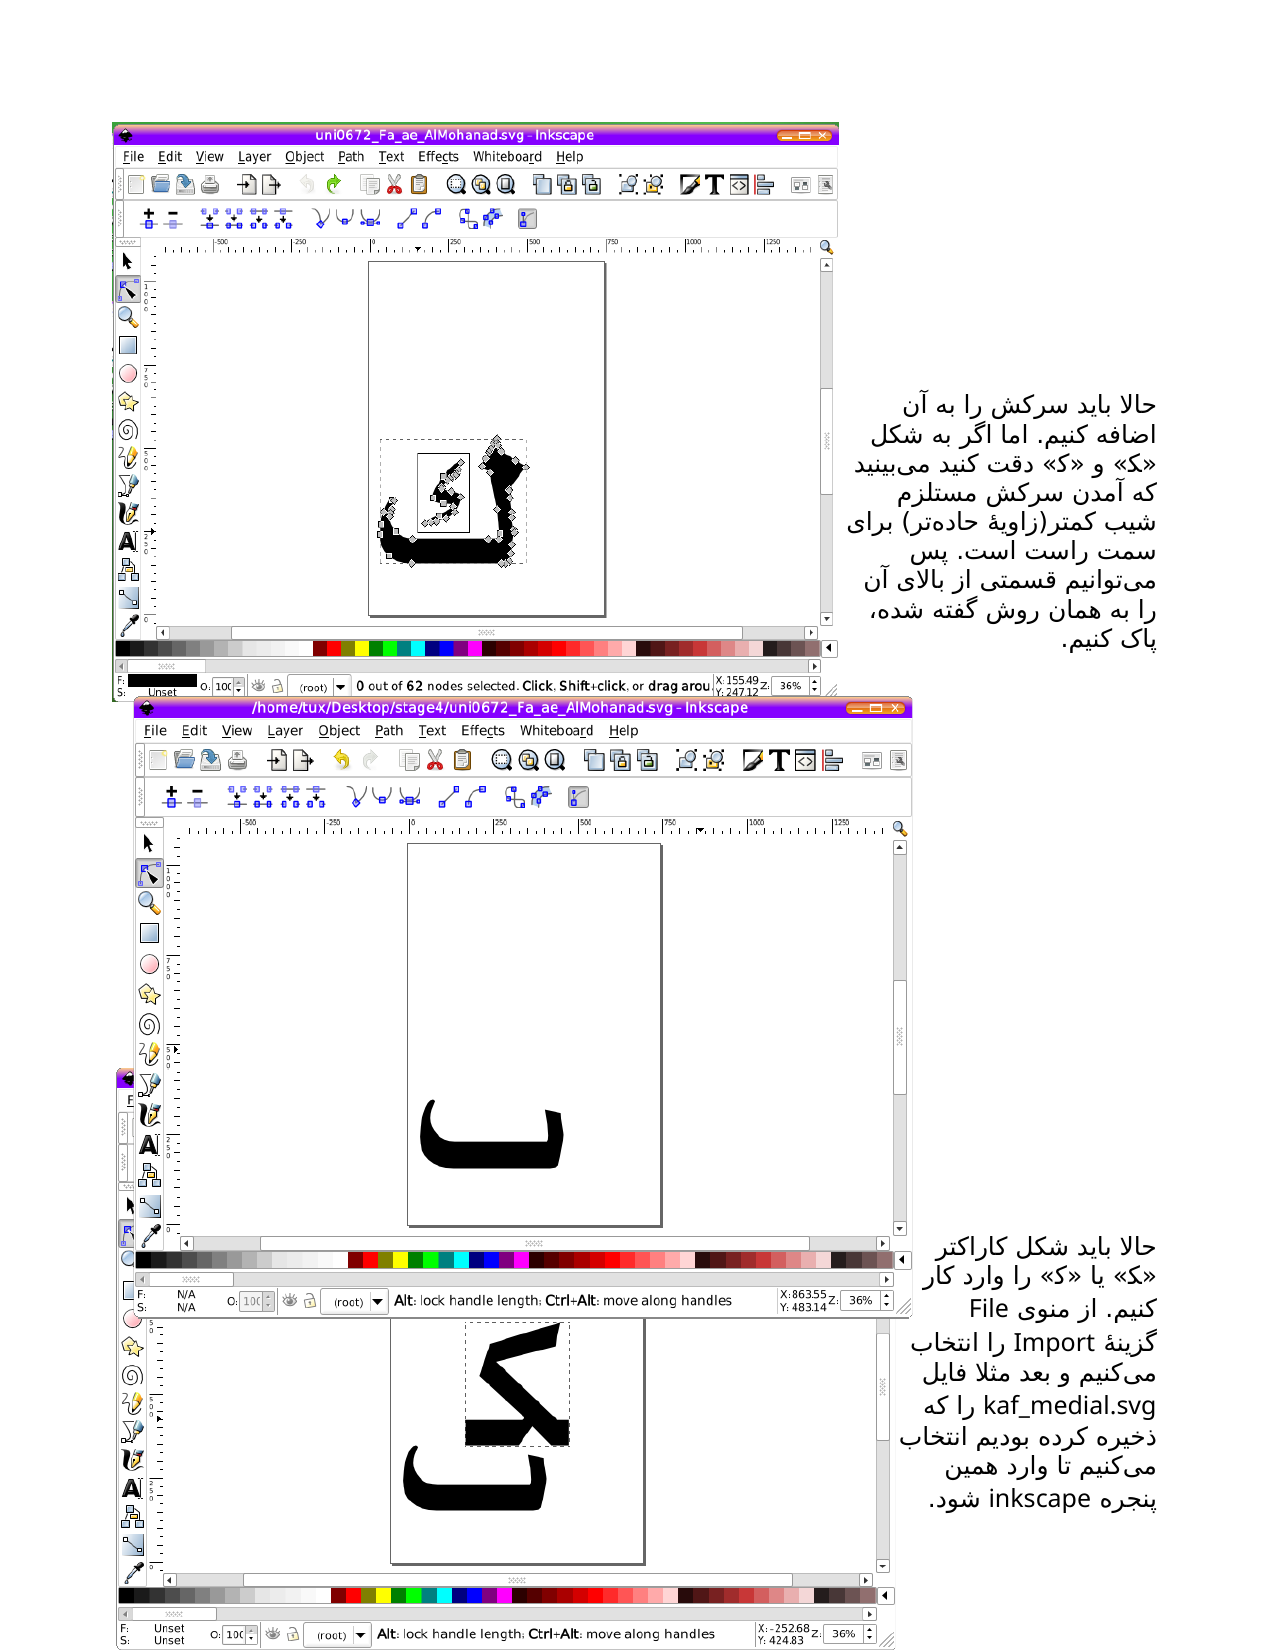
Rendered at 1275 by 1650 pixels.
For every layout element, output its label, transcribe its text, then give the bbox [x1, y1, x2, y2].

text حالا باید سرکش را به آن اضافه کنیم. اما اگر به شکل «ﮑ» و «ﮐ» دقت کنید می‌بینید که آمدن سرکش مستلزم شیب کمتر(زاویهٔ حاده‌تر) برای سمت راست است. پس می‌توانیم قسمتی از بالای آن را به همان روش گفته شده، پاک کنیم. [839, 391, 1157, 653]
text حالا باید شکل کاراکتر «ﮑ» یا «ﮐ» را وارد کار کنیم. از منوی File گزینهٔ Import را انتخاب می‌کنیم و بعد مثلا فایل kaf_medial.svg را که ذخیره کرده بودیم انتخاب می‌کنیم تا وارد همین پنجره inkscape شود. [895, 1232, 1157, 1514]
picture [112, 122, 913, 1650]
